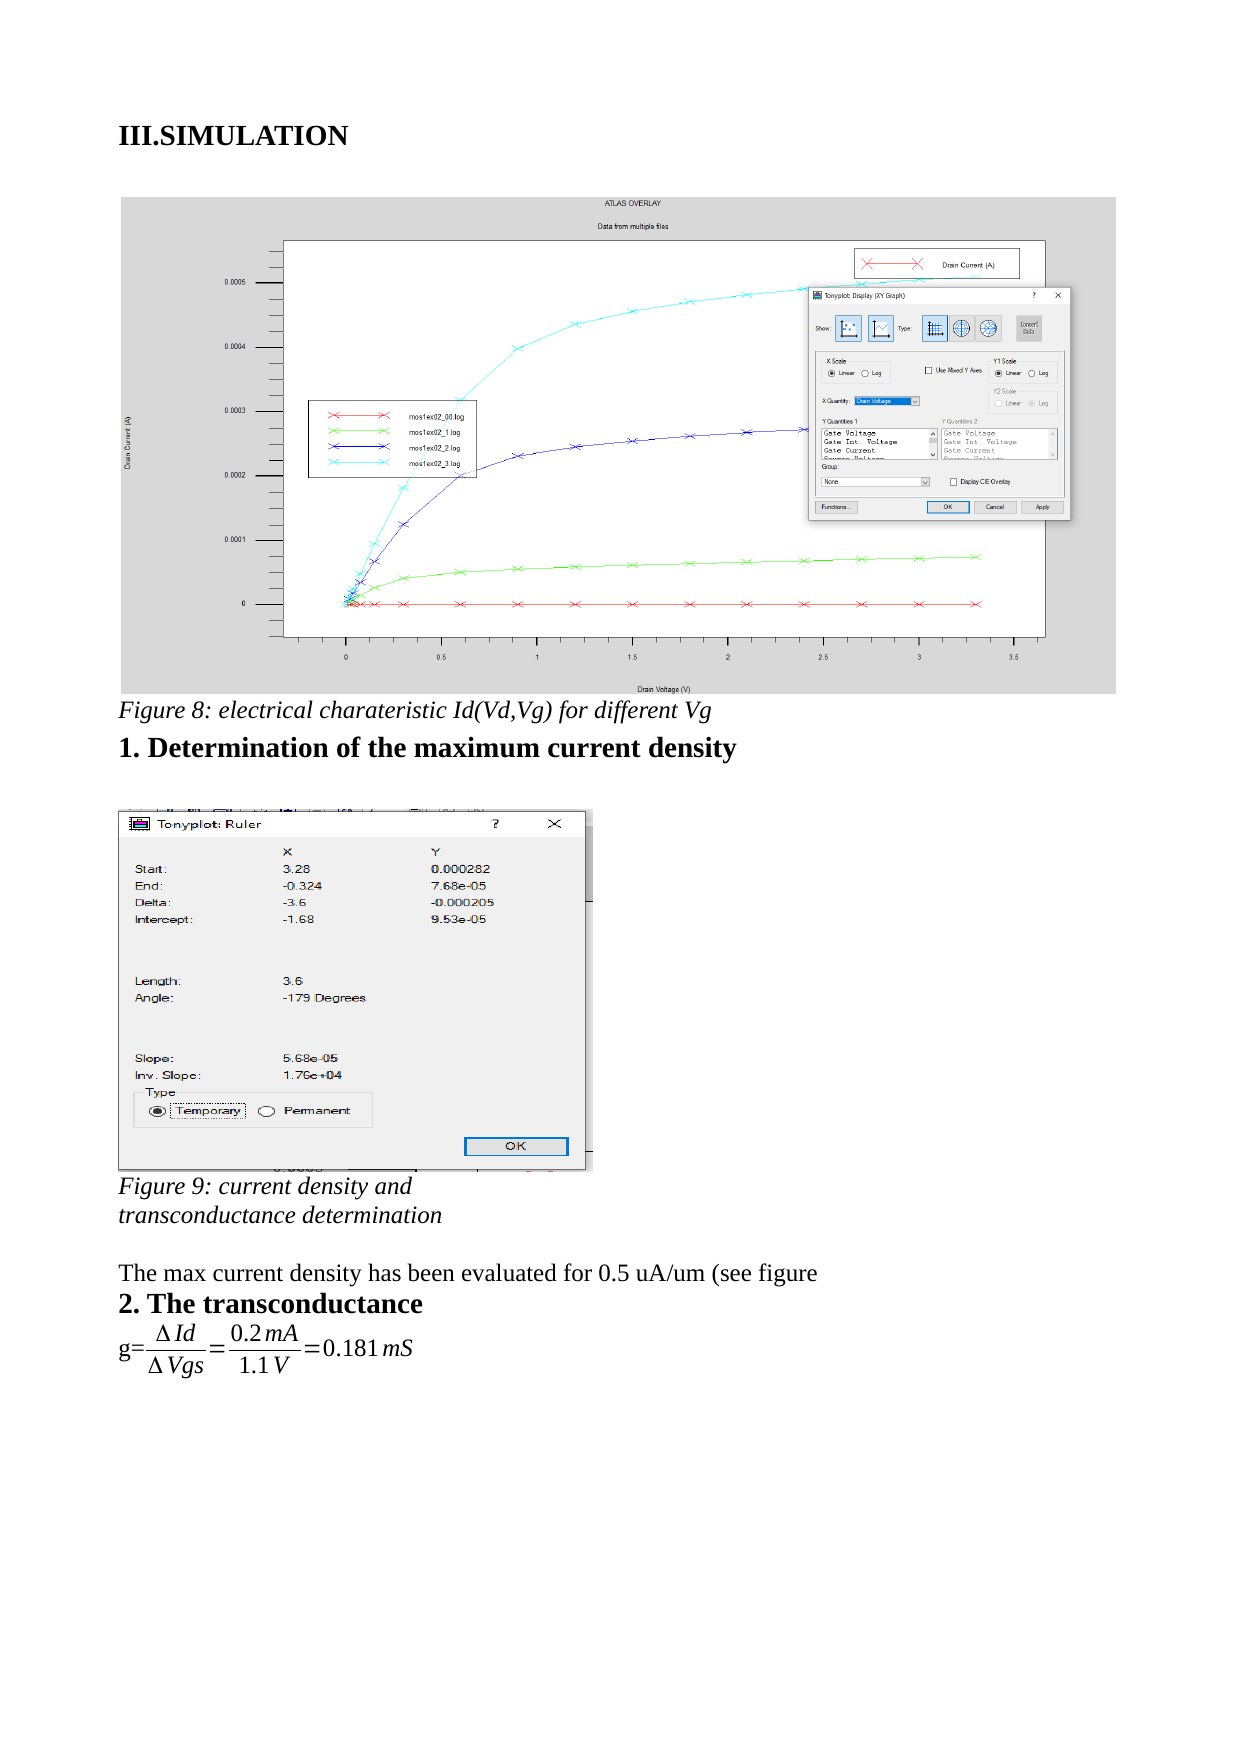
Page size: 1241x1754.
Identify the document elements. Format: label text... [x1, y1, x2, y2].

picture [118, 809, 593, 1172]
text g= [118, 1320, 1122, 1379]
picture [118, 197, 1116, 696]
text III.SIMULATION [118, 118, 1122, 152]
text Figure 9: current density and transconductance determination [118, 1172, 593, 1229]
text 2. The transconductance [118, 1286, 1122, 1320]
text The max current density has been evaluated for 0.5 uA/um (see figure [118, 1258, 1122, 1286]
text Figure 8: electrical charateristic Id(Vd,Vg) for different Vg [118, 696, 1116, 724]
text 1. Determination of the maximum current density [118, 730, 1122, 763]
